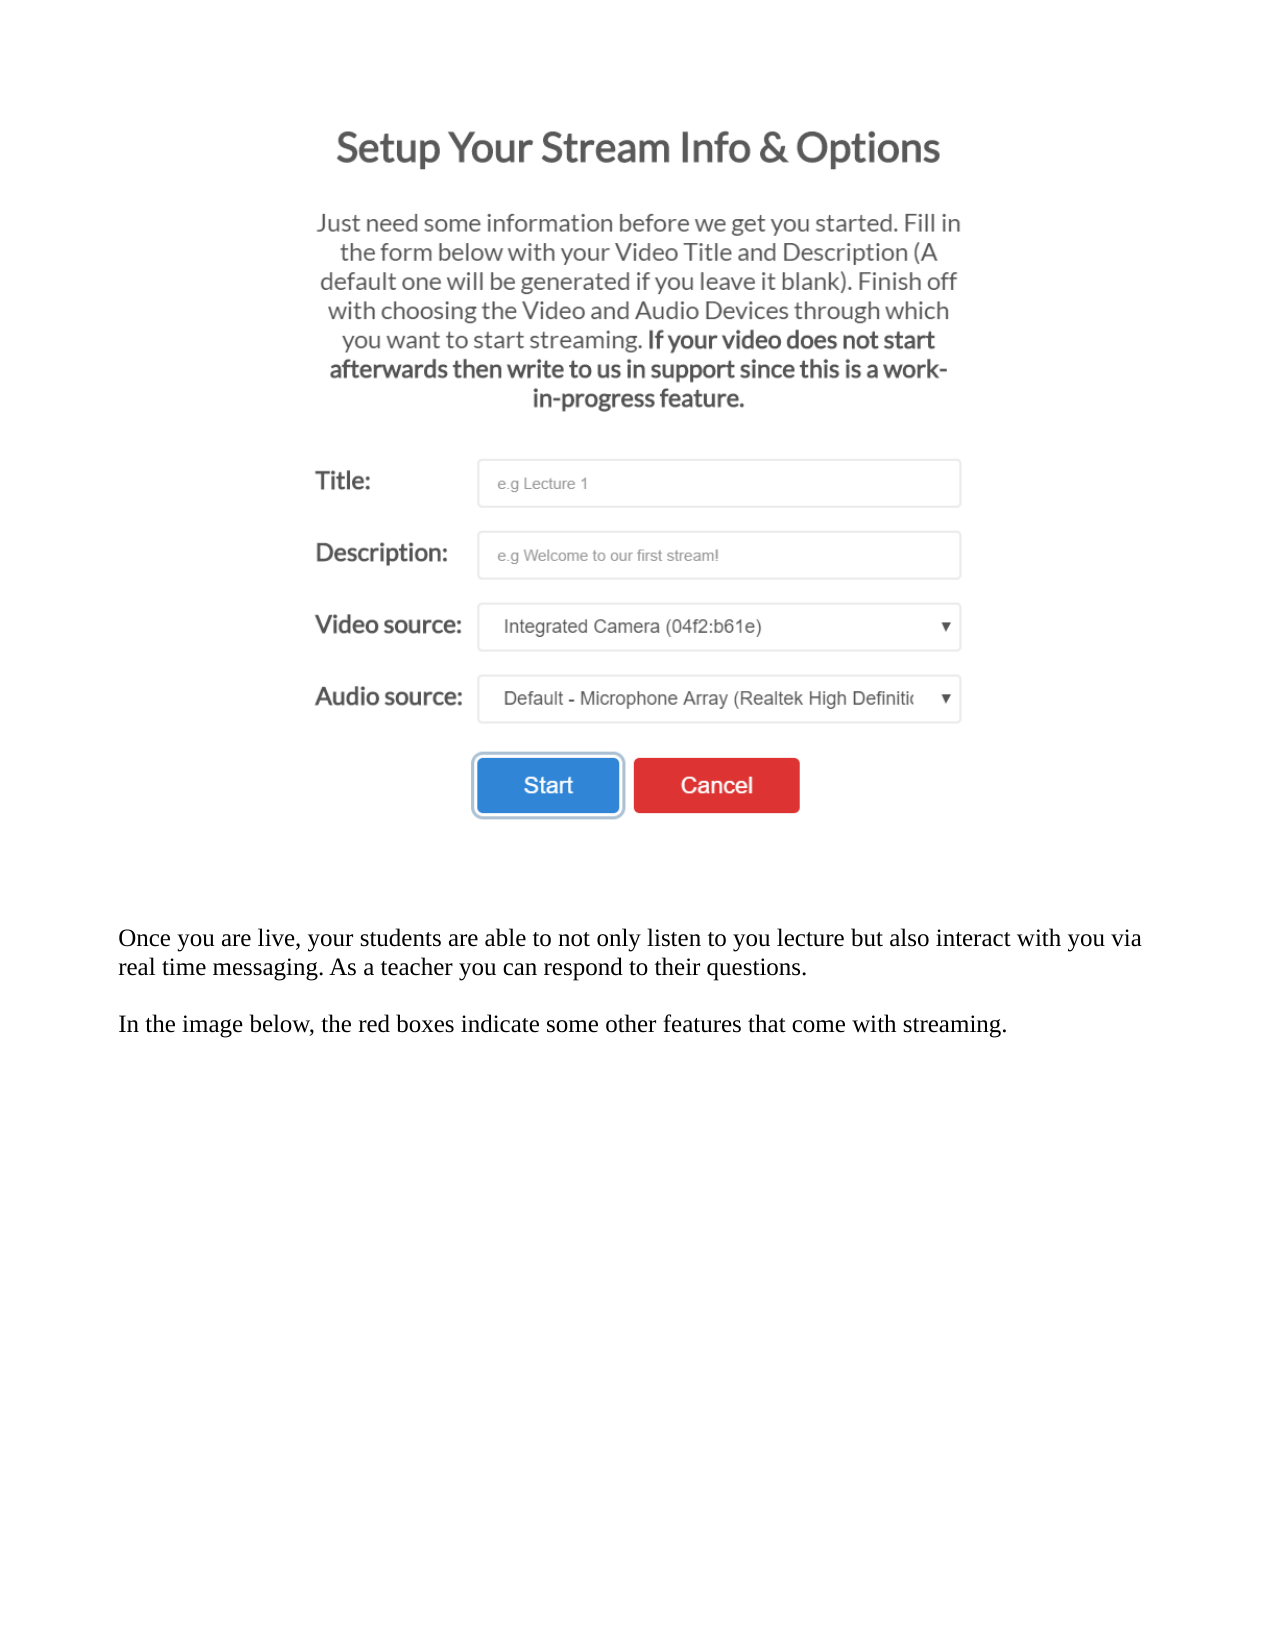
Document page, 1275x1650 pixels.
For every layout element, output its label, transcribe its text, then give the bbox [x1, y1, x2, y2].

text Once you are live, your students are able to not only listen to you lecture but also interact with you via real time messaging. As a teacher you can respond to their questions. [118, 923, 1157, 981]
picture [301, 118, 974, 834]
text In the image below, the red boxes indicate some other features that come with streaming. [118, 1009, 1157, 1038]
